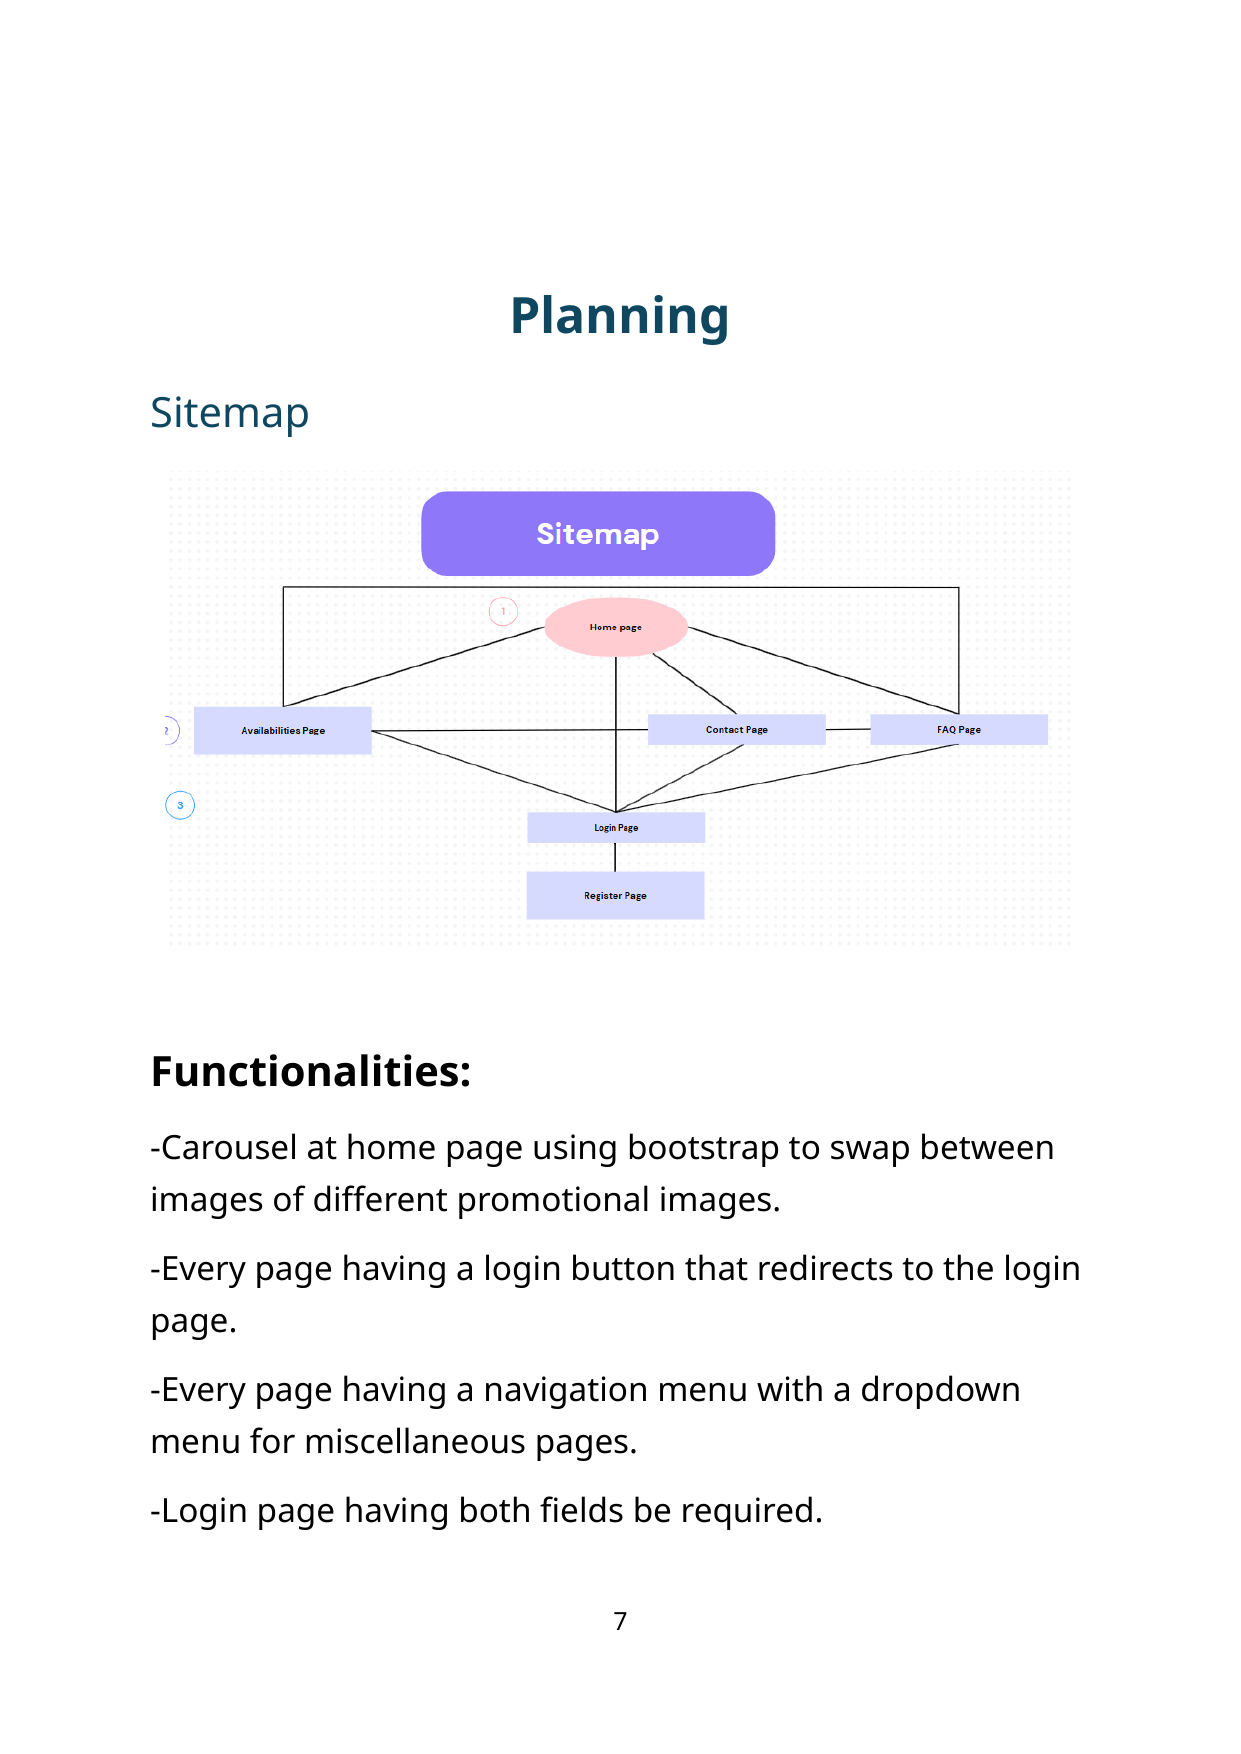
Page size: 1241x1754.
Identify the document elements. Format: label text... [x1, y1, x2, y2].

text -Login page having both fields be required. [150, 1487, 1090, 1532]
text -Every page having a login button that redirects to the login page. [150, 1244, 1090, 1342]
subtitle Sitemap [150, 383, 1090, 440]
text -Every page having a navigation menu with a dropdown menu for miscellaneous pages. [150, 1366, 1090, 1463]
subtitle Planning [150, 280, 1090, 348]
text Functionalities: [150, 1042, 1090, 1098]
text -Carousel at home page using bootstrap to swap between images of different promotional images. [150, 1123, 1090, 1221]
